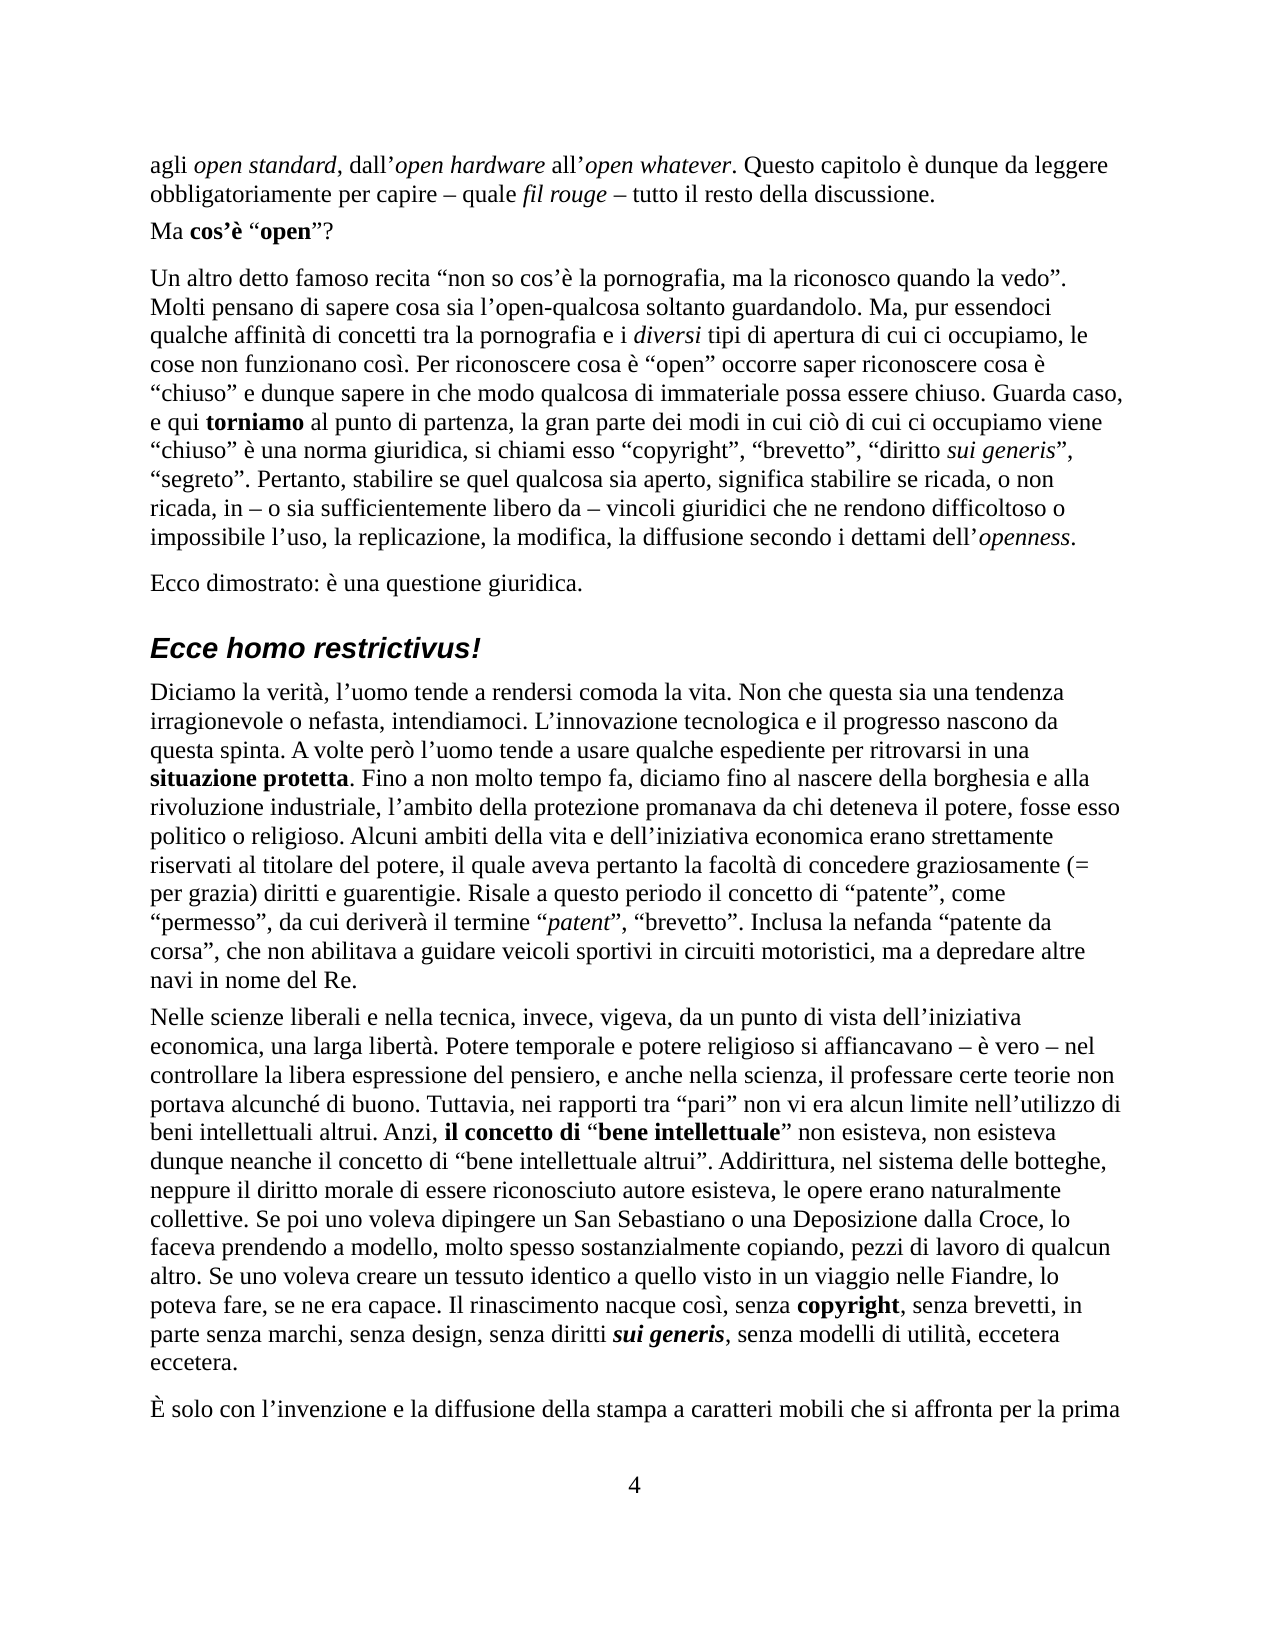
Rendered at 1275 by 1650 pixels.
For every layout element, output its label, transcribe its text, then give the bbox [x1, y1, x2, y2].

text Ecco dimostrato: è una questione giuridica. [150, 568, 1125, 597]
subtitle Ecce homo restrictivus! [150, 631, 1125, 665]
text Ma cos’è “open”? [150, 216, 1125, 245]
text Diciamo la verità, l’uomo tende a rendersi comoda la vita. Non che questa sia una tendenza irragionevole o nefasta, intendiamoci. L’innovazione tecnologica e il progresso nascono da questa spinta. A volte però l’uomo tende a usare qualche espediente per ritrovarsi in una situazione protetta. Fino a non molto tempo fa, diciamo fino al nascere della borghesia e alla rivoluzione industriale, l’ambito della protezione promanava da chi deteneva il potere, fosse esso politico o religioso. Alcuni ambiti della vita e dell’iniziativa economica erano strettamente riservati al titolare del potere, il quale aveva pertanto la facoltà di concedere graziosamente (= per grazia) diritti e guarentigie. Risale a questo periodo il concetto di “patente”, come “permesso”, da cui deriverà il termine “patent”, “brevetto”. Inclusa la nefanda “patente da corsa”, che non abilitava a guidare veicoli sportivi in circuiti motoristici, ma a depredare altre navi in nome del Re. [150, 677, 1125, 993]
text Nelle scienze liberali e nella tecnica, invece, vigeva, da un punto di vista dell’iniziativa economica, una larga libertà. Potere temporale e potere religioso si affiancavano – è vero – nel controllare la libera espressione del pensiero, e anche nella scienza, il professare certe teorie non portava alcunché di buono. Tuttavia, nei rapporti tra “pari” non vi era alcun limite nell’utilizzo di beni intellettuali altrui. Anzi, il concetto di “bene intellettuale” non esisteva, non esisteva dunque neanche il concetto di “bene intellettuale altrui”. Addirittura, nel sistema delle botteghe, neppure il diritto morale di essere riconosciuto autore esisteva, le opere erano naturalmente collettive. Se poi uno voleva dipingere un San Sebastiano o una Deposizione dalla Croce, lo faceva prendendo a modello, molto spesso sostanzialmente copiando, pezzi di lavoro di qualcun altro. Se uno voleva creare un tessuto identico a quello visto in un viaggio nelle Fiandre, lo poteva fare, se ne era capace. Il rinascimento nacque così, senza copyright, senza brevetti, in parte senza marchi, senza design, senza diritti sui generis, senza modelli di utilità, eccetera eccetera. [150, 1002, 1125, 1376]
text Un altro detto famoso recita “non so cos’è la pornografia, ma la riconosco quando la vedo”. Molti pensano di sapere cosa sia l’open-qualcosa soltanto guardandolo. Ma, pur essendoci qualche affinità di concetti tra la pornografia e i diversi tipi di apertura di cui ci occupiamo, le cose non funzionano così. Per riconoscere cosa è “open” occorre saper riconoscere cosa è “chiuso” e dunque sapere in che modo qualcosa di immateriale possa essere chiuso. Guarda caso, e qui torniamo al punto di partenza, la gran parte dei modi in cui ciò di cui ci occupiamo viene “chiuso” è una norma giuridica, si chiami esso “copyright”, “brevetto”, “diritto sui generis”, “segreto”. Pertanto, stabilire se quel qualcosa sia aperto, significa stabilire se ricada, o non ricada, in – o sia sufficientemente libero da – vincoli giuridici che ne rendono difficoltoso o impossibile l’uso, la replicazione, la modifica, la diffusione secondo i dettami dell’openness. [150, 263, 1125, 551]
text È solo con l’invenzione e la diffusione della stampa a caratteri mobili che si affronta per la prima [150, 1394, 1125, 1423]
text agli open standard, dall’open hardware all’open whatever. Questo capitolo è dunque da leggere obbligatoriamente per capire – quale fil rouge – tutto il resto della discussione. [150, 150, 1125, 207]
